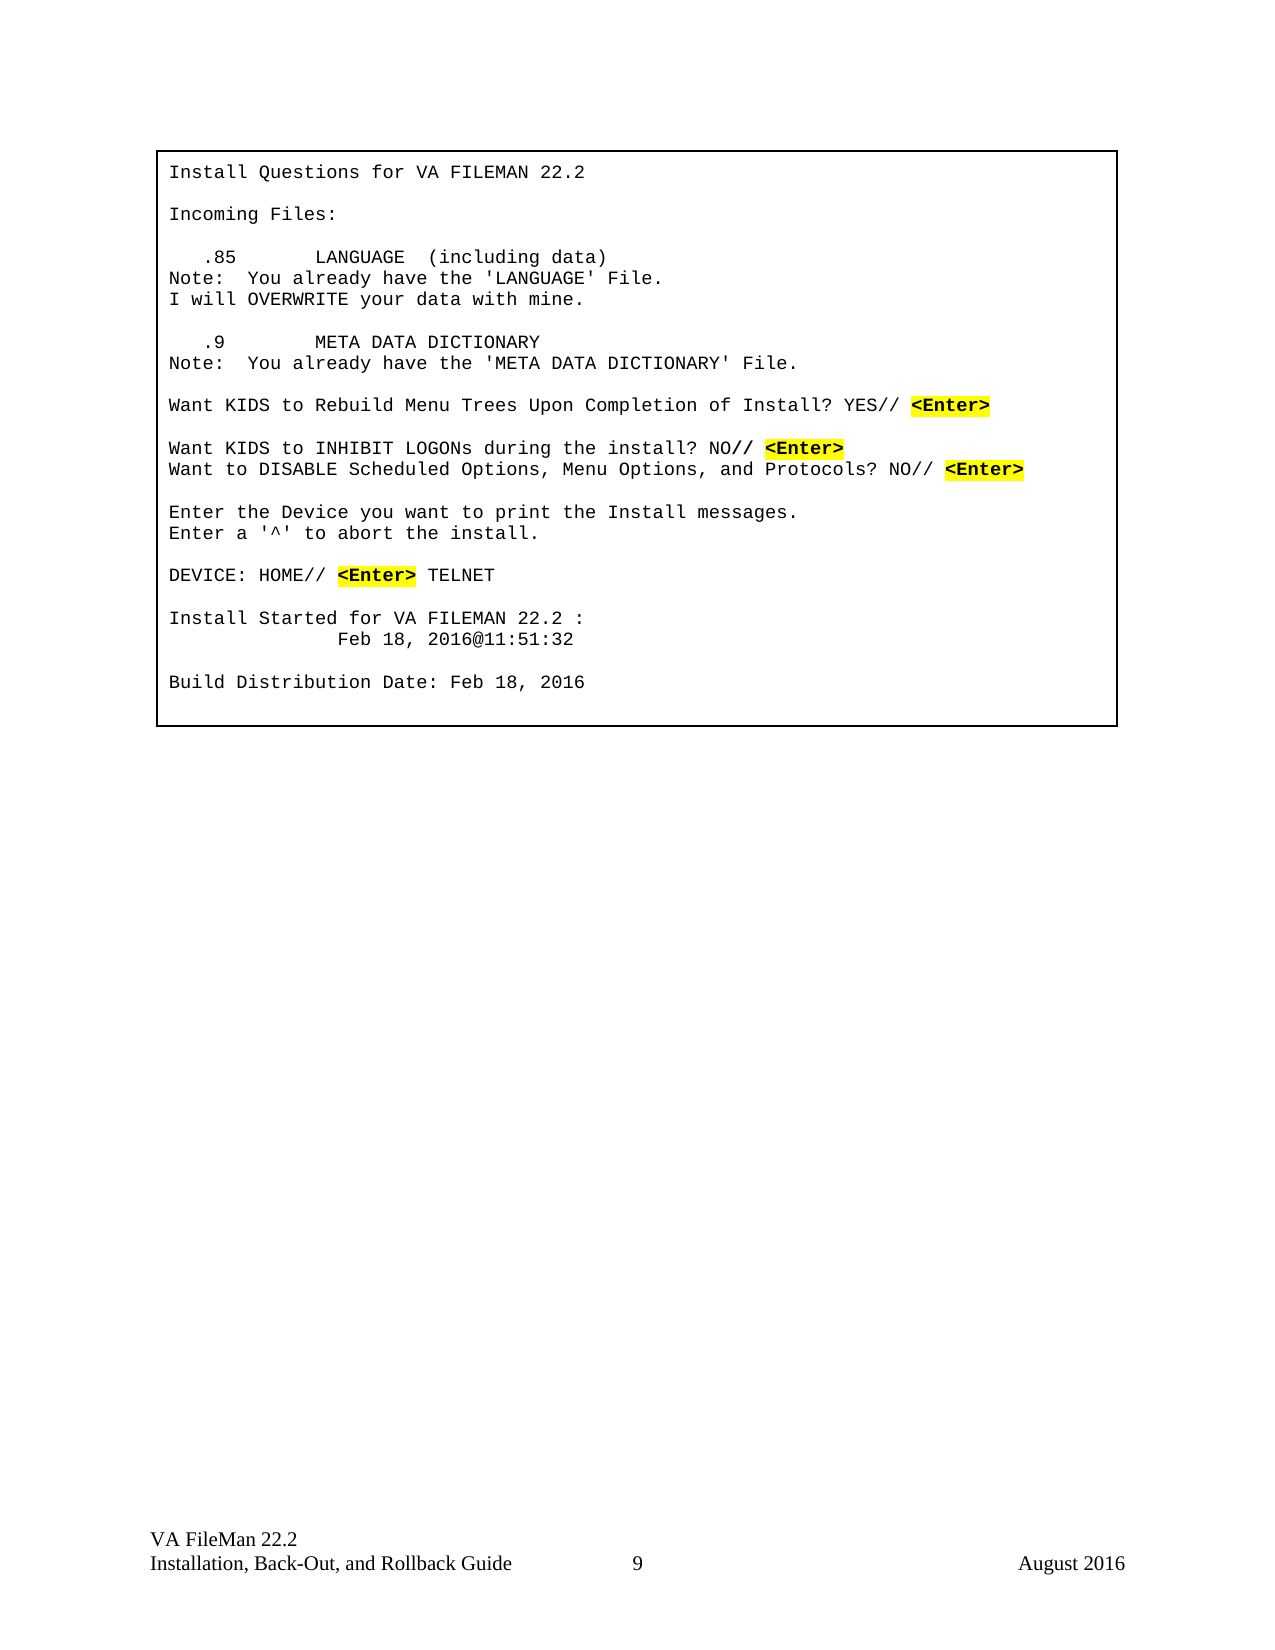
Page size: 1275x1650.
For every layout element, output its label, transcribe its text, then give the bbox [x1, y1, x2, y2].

text Enter a '^' to abort the install. [158, 511, 1116, 545]
text Install Started for VA FILEMAN 22.2 : [158, 596, 1116, 617]
text Want to DISABLE Scheduled Options, Menu Options, and Protocols? NO// <Enter> [158, 447, 1116, 481]
text Enter the Device you want to print the Install messages. [158, 490, 1116, 511]
text Want KIDS to INHIBIT LOGONs during the install? NO// <Enter> [158, 426, 1116, 447]
text Feb 18, 2016@11:51:32 [158, 617, 1116, 651]
text .85 LANGUAGE (including data) [158, 235, 1116, 256]
text Note: You already have the 'META DATA DICTIONARY' File. [158, 341, 1116, 375]
text Want KIDS to Rebuild Menu Trees Upon Completion of Install? YES// <Enter> [158, 384, 1116, 417]
text I will OVERWRITE your data with mine. [158, 277, 1116, 311]
text Incoming Files: [158, 192, 1116, 226]
text DEVICE: HOME// <Enter> TELNET [158, 554, 1116, 587]
text .9 META DATA DICTIONARY [158, 320, 1116, 341]
text Build Distribution Date: Feb 18, 2016 [158, 660, 1116, 694]
text Install Questions for VA FILEMAN 22.2 [158, 152, 1116, 184]
text Note: You already have the 'LANGUAGE' File. [158, 256, 1116, 277]
